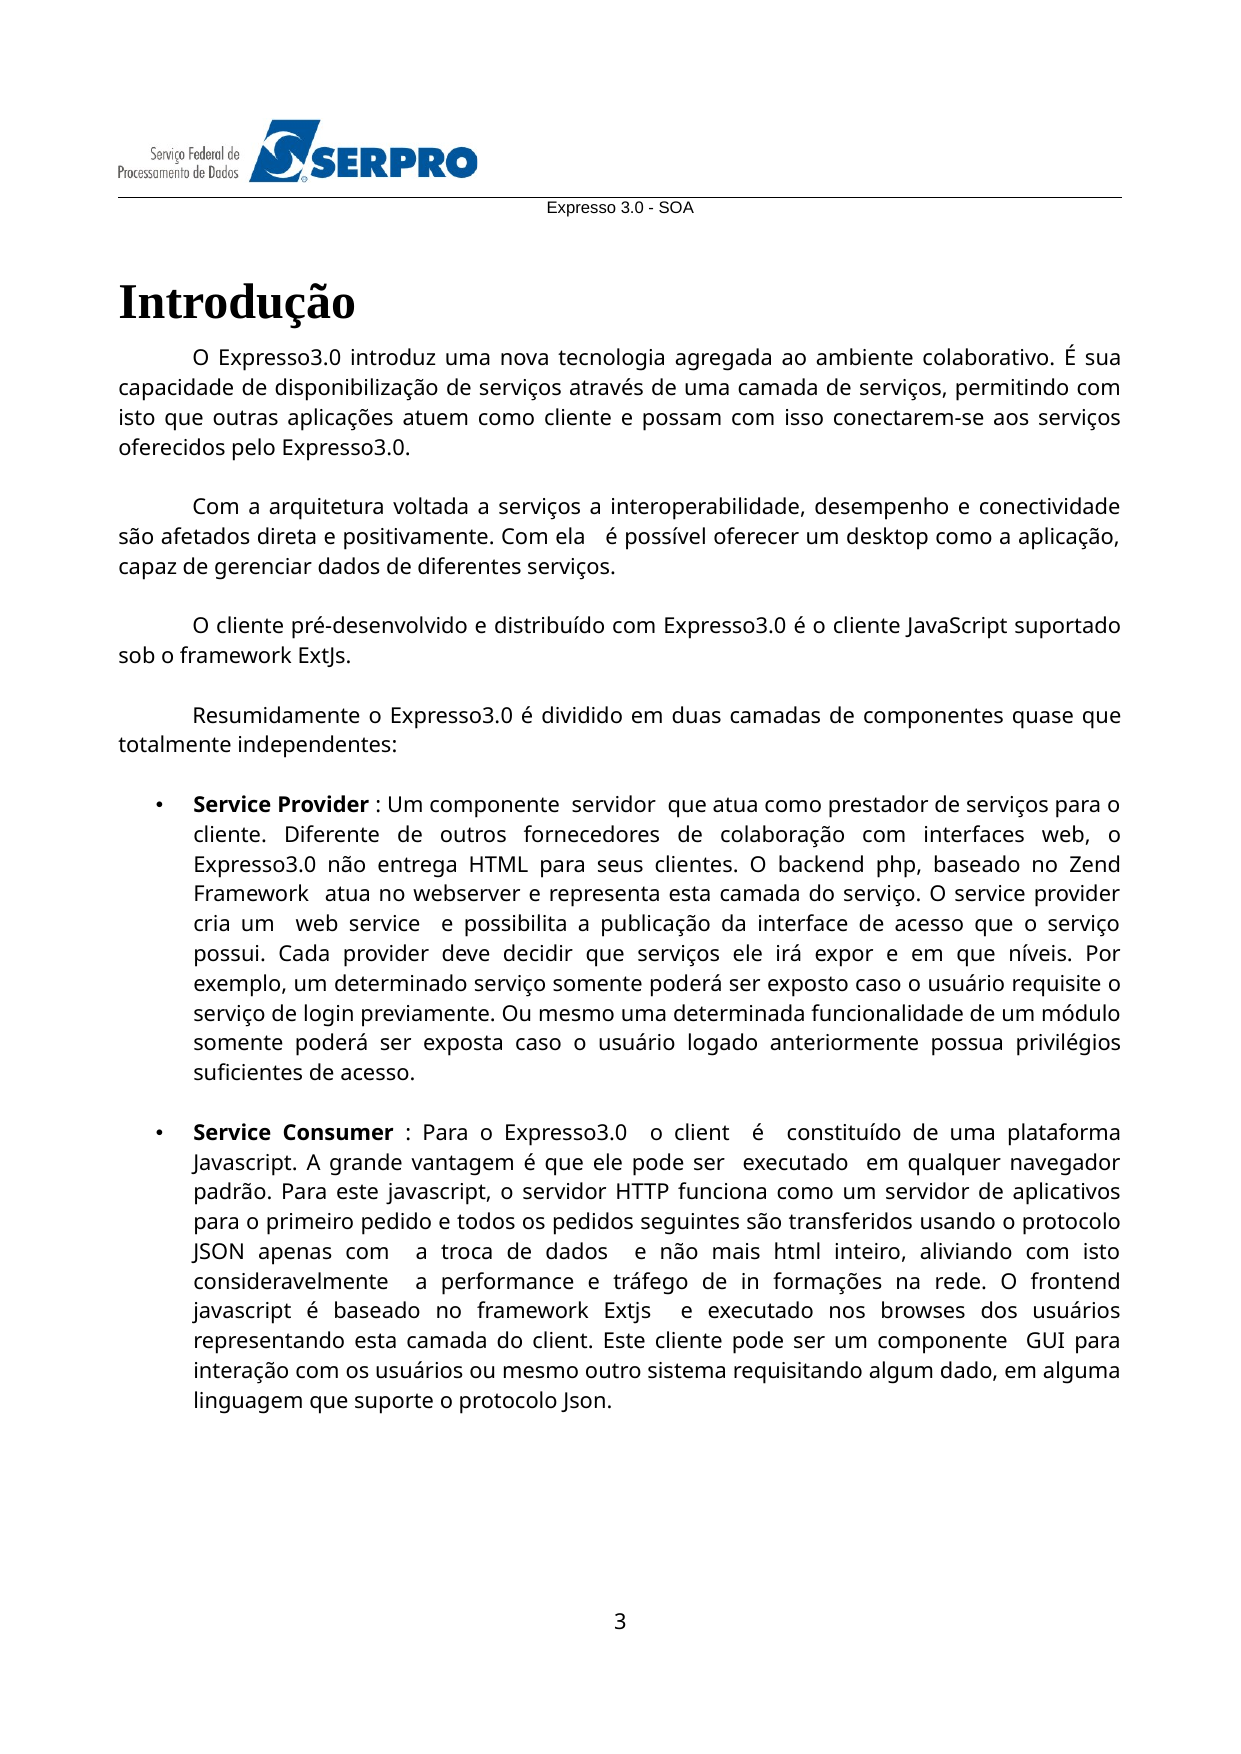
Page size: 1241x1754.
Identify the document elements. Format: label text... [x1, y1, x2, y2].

list Service Consumer : Para o Expresso3.0 o client é constituído de uma plataforma Javascript. A grande vantagem é que ele pode ser executado em qualquer navegador padrão. Para este javascript, o servidor HTTP funciona como um servidor de aplicativos para o primeiro pedido e todos os pedidos seguintes são transferidos usando o protocolo JSON apenas com a troca de dados e não mais html inteiro, aliviando com isto consideravelmente a performance e tráfego de in formações na rede. O frontend javascript é baseado no framework Extjs e executado nos browses dos usuários representando esta camada do client. Este cliente pode ser um componente GUI para interação com os usuários ou mesmo outro sistema requisitando algum dado, em alguma linguagem que suporte o protocolo Json. [156, 1117, 1122, 1415]
text Resumidamente o Expresso3.0 é dividido em duas camadas de componentes quase que totalmente independentes: [118, 700, 1122, 759]
subtitle Introdução [118, 272, 1122, 330]
text Com a arquitetura voltada a serviços a interoperabilidade, desempenho e conectividade são afetados direta e positivamente. Com ela é possível oferecer um desktop como a aplicação, capaz de gerenciar dados de diferentes serviços. [118, 491, 1122, 581]
list Service Provider : Um componente servidor que atua como prestador de serviços para o cliente. Diferente de outros fornecedores de colaboração com interfaces web, o Expresso3.0 não entrega HTML para seus clientes. O backend php, baseado no Zend Framework atua no webserver e representa esta camada do serviço. O service provider cria um web service e possibilita a publicação da interface de acesso que o serviço possui. Cada provider deve decidir que serviços ele irá expor e em que níveis. Por exemplo, um determinado serviço somente poderá ser exposto caso o usuário requisite o serviço de login previamente. Ou mesmo uma determinada funcionalidade de um módulo somente poderá ser exposta caso o usuário logado anteriormente possua privilégios suficientes de acesso. [156, 789, 1122, 1087]
text O cliente pré-desenvolvido e distribuído com Expresso3.0 é o cliente JavaScript suportado sob o framework ExtJs. [118, 610, 1122, 670]
text O Expresso3.0 introduz uma nova tecnologia agregada ao ambiente colaborativo. É sua capacidade de disponibilização de serviços através de uma camada de serviços, permitindo com isto que outras aplicações atuem como cliente e possam com isso conectarem-se aos serviços oferecidos pelo Expresso3.0. [118, 342, 1122, 461]
picture [118, 118, 478, 183]
